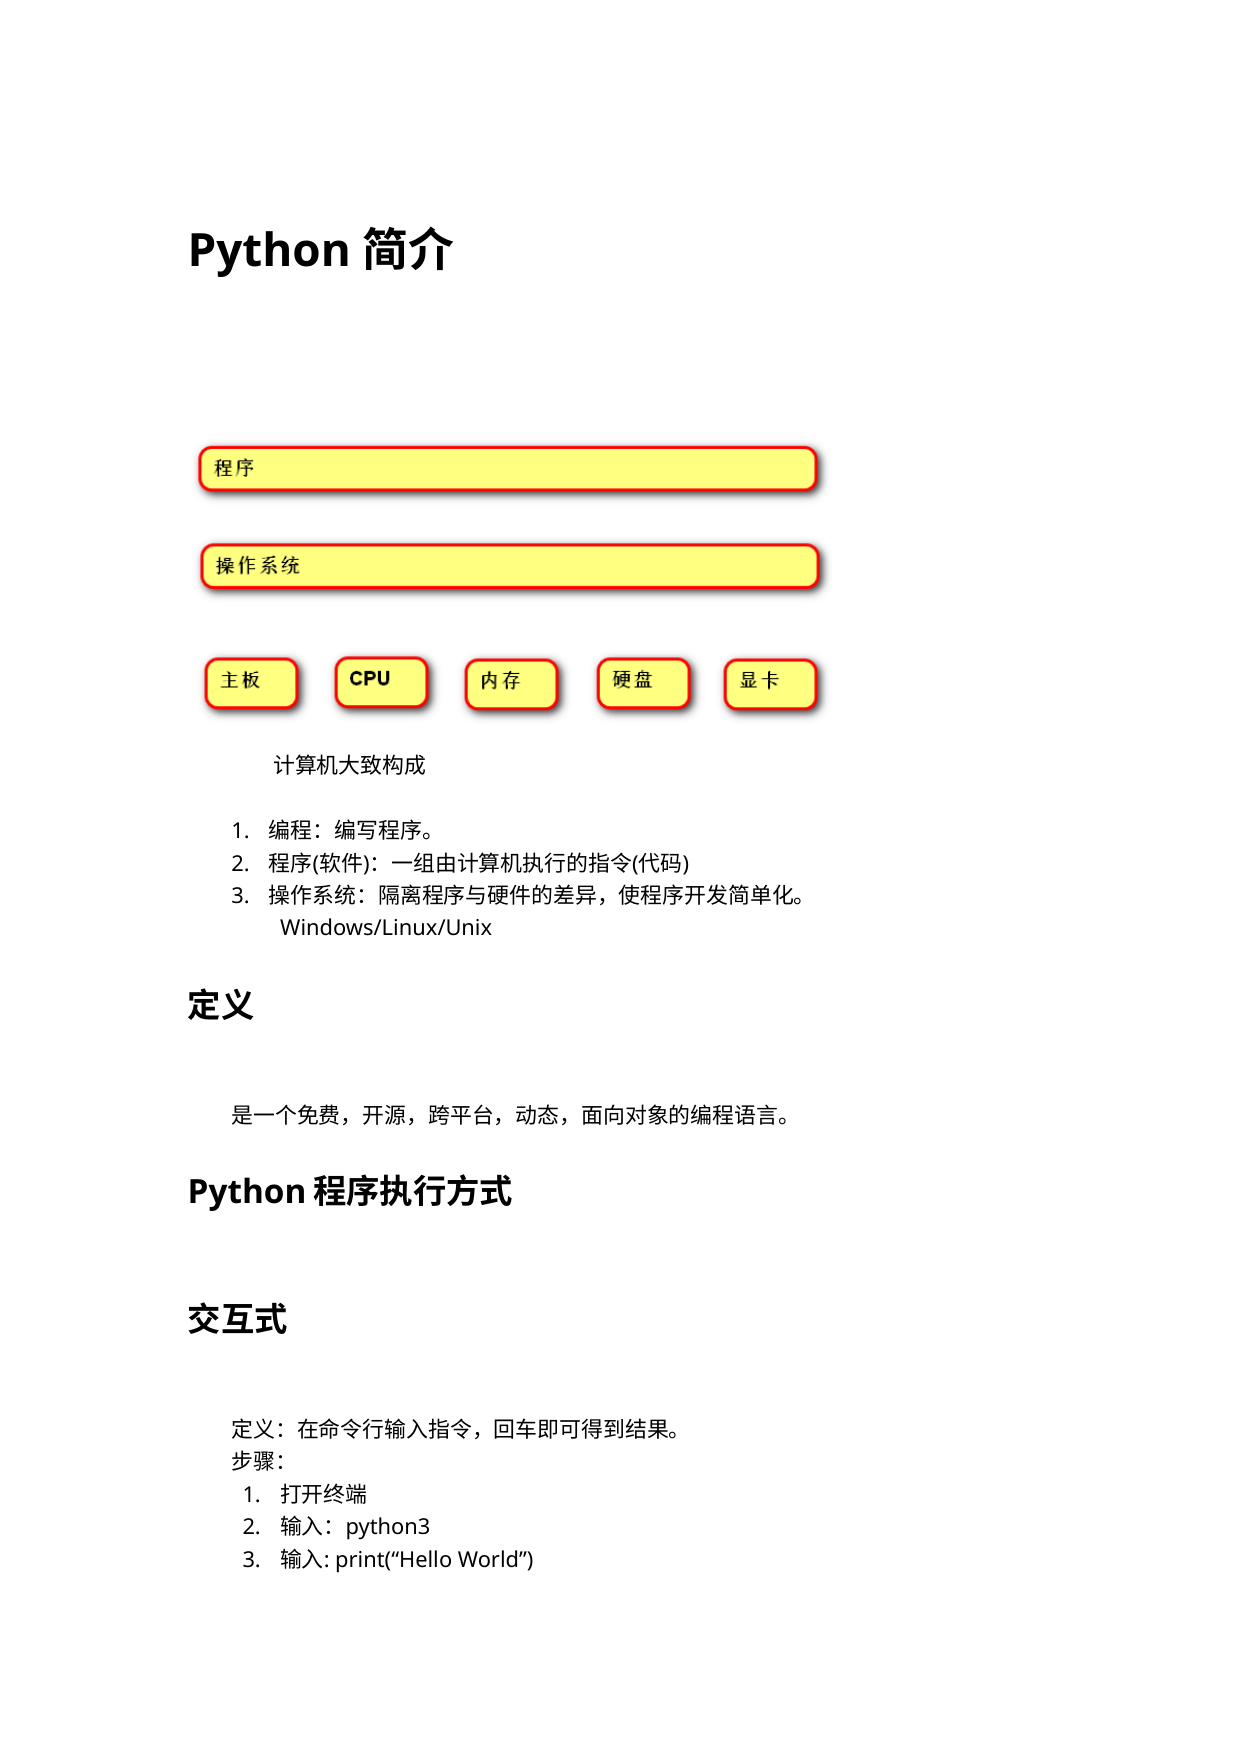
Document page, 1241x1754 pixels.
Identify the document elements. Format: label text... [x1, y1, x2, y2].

subtitle 定义 [187, 970, 1053, 1035]
list 程序(软件)：一组由计算机执行的指令(代码) [231, 846, 1053, 878]
list 输入: print(“Hello World”) [242, 1541, 1053, 1574]
text 是一个免费，开源，跨平台，动态，面向对象的编程语言。 [187, 1097, 1053, 1130]
subtitle 交互式 [187, 1284, 1053, 1349]
subtitle Python程序执行方式 [187, 1157, 1053, 1222]
text 步骤： [187, 1444, 1053, 1476]
list 输入：python3 [242, 1509, 1053, 1541]
picture [187, 423, 832, 729]
subtitle Python 简介 [187, 197, 1053, 295]
list 操作系统：隔离程序与硬件的差异，使程序开发简单化。 [231, 878, 1053, 911]
text 计算机大致构成 [187, 748, 1053, 781]
list 打开终端 [242, 1476, 1053, 1509]
text 定义：在命令行输入指令，回车即可得到结果。 [187, 1411, 1053, 1444]
list 编程：编写程序。 [231, 813, 1053, 846]
list Windows/Linux/Unix [269, 911, 1053, 943]
